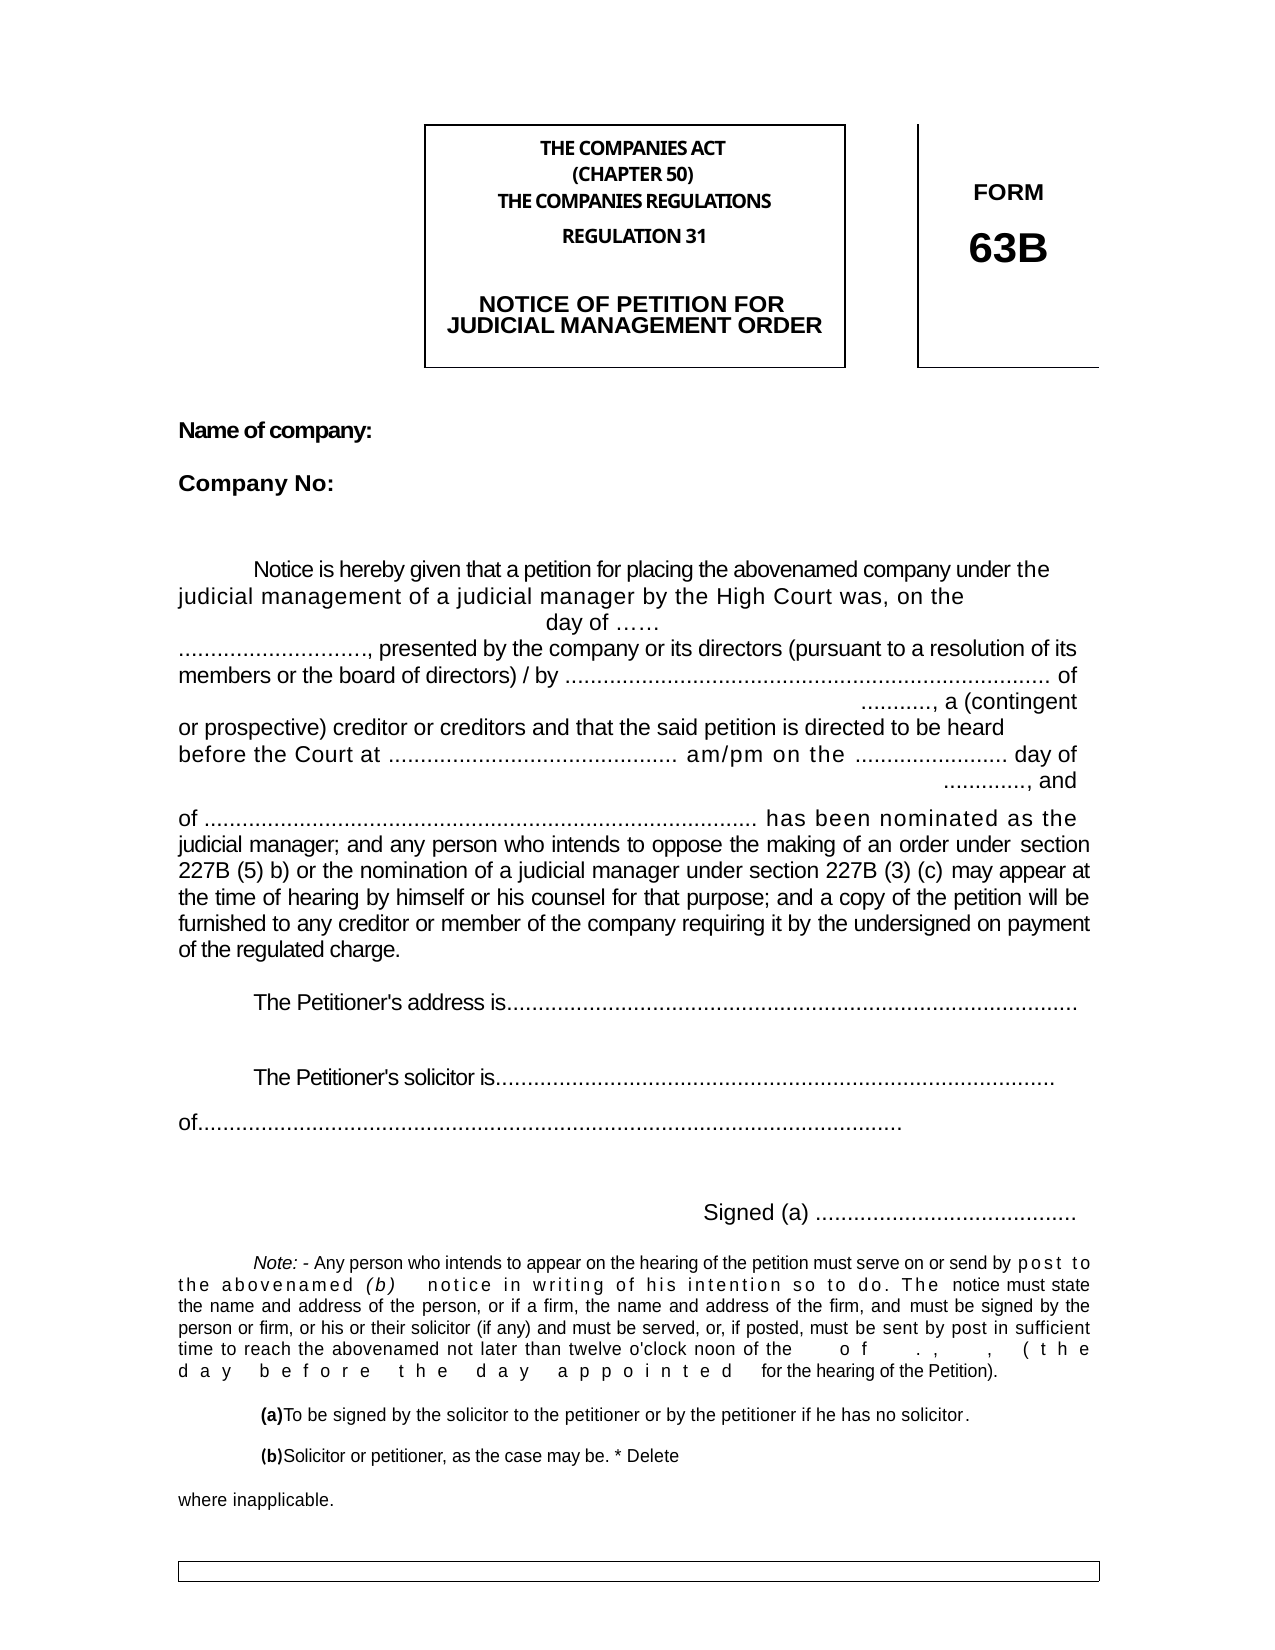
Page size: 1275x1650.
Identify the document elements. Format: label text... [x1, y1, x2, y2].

text Note: - Any person who intends to appear on the hearing of the petition must serve on or send by post to the abovenamed (b) notice in writing of his intention so to do. The notice must state the name and address of the person, or if a firm, the name and address of the firm, and must be signed by the person or firm, or his or their solicitor (if any) and must be served, or, if posted, must be sent by post in sufficient time to reach the abovenamed not later than twelve o'clock noon of the of ., , (the day before the day appointed for the hearing of the Petition). [178, 1252, 1090, 1381]
text of has been nominated as the [178, 805, 1105, 831]
text members or the board of directors) / by of [178, 662, 1105, 688]
table_header FORM 63B [919, 124, 1099, 367]
text , and [943, 767, 1105, 793]
text Name of company: Company No: [178, 417, 385, 496]
text day of …… [546, 609, 1105, 635]
text Signed (a) [703, 1199, 1105, 1226]
text of [178, 1109, 1105, 1136]
text Notice is hereby given that a petition for placing the abovenamed company under the judicial management of a judicial manager by the High Court was, on the [178, 556, 1090, 609]
text The Petitioner's solicitor is [253, 1064, 1105, 1091]
table_cell [846, 358, 917, 367]
table_header [846, 124, 917, 358]
list Solicitor or petitioner, as the case may be. * Delete where inapplicable. [178, 1444, 693, 1510]
text or prospective) creditor or creditors and that the said petition is directed to be heard before the Court at am/pm on the day of [178, 714, 1090, 767]
list To be signed by the solicitor to the petitioner or by the petitioner if he has no solicitor. [178, 1404, 1105, 1425]
table_header THE COMPANIES ACT (CHAPTER 50) THE COMPANIES REGULATIONS REGULATION 31 NOTICE OF PETITION FOR JUDICIAL MANAGEMENT ORDER [426, 126, 844, 358]
text , a (contingent [861, 688, 1105, 714]
table_cell [426, 358, 844, 367]
text judicial manager; and any person who intends to oppose the making of an order under section 227B (5) b) or the nomination of a judicial manager under section 227B (3) (c) may appear at the time of hearing by himself or his counsel for that purpose; and a copy of the petition will be furnished to any creditor or member of the company requiring it by the undersigned on payment of the regulated charge. [178, 831, 1090, 963]
text ., presented by the company or its directors (pursuant to a resolution of its [178, 635, 1105, 662]
text The Petitioner's address is [253, 989, 1105, 1015]
